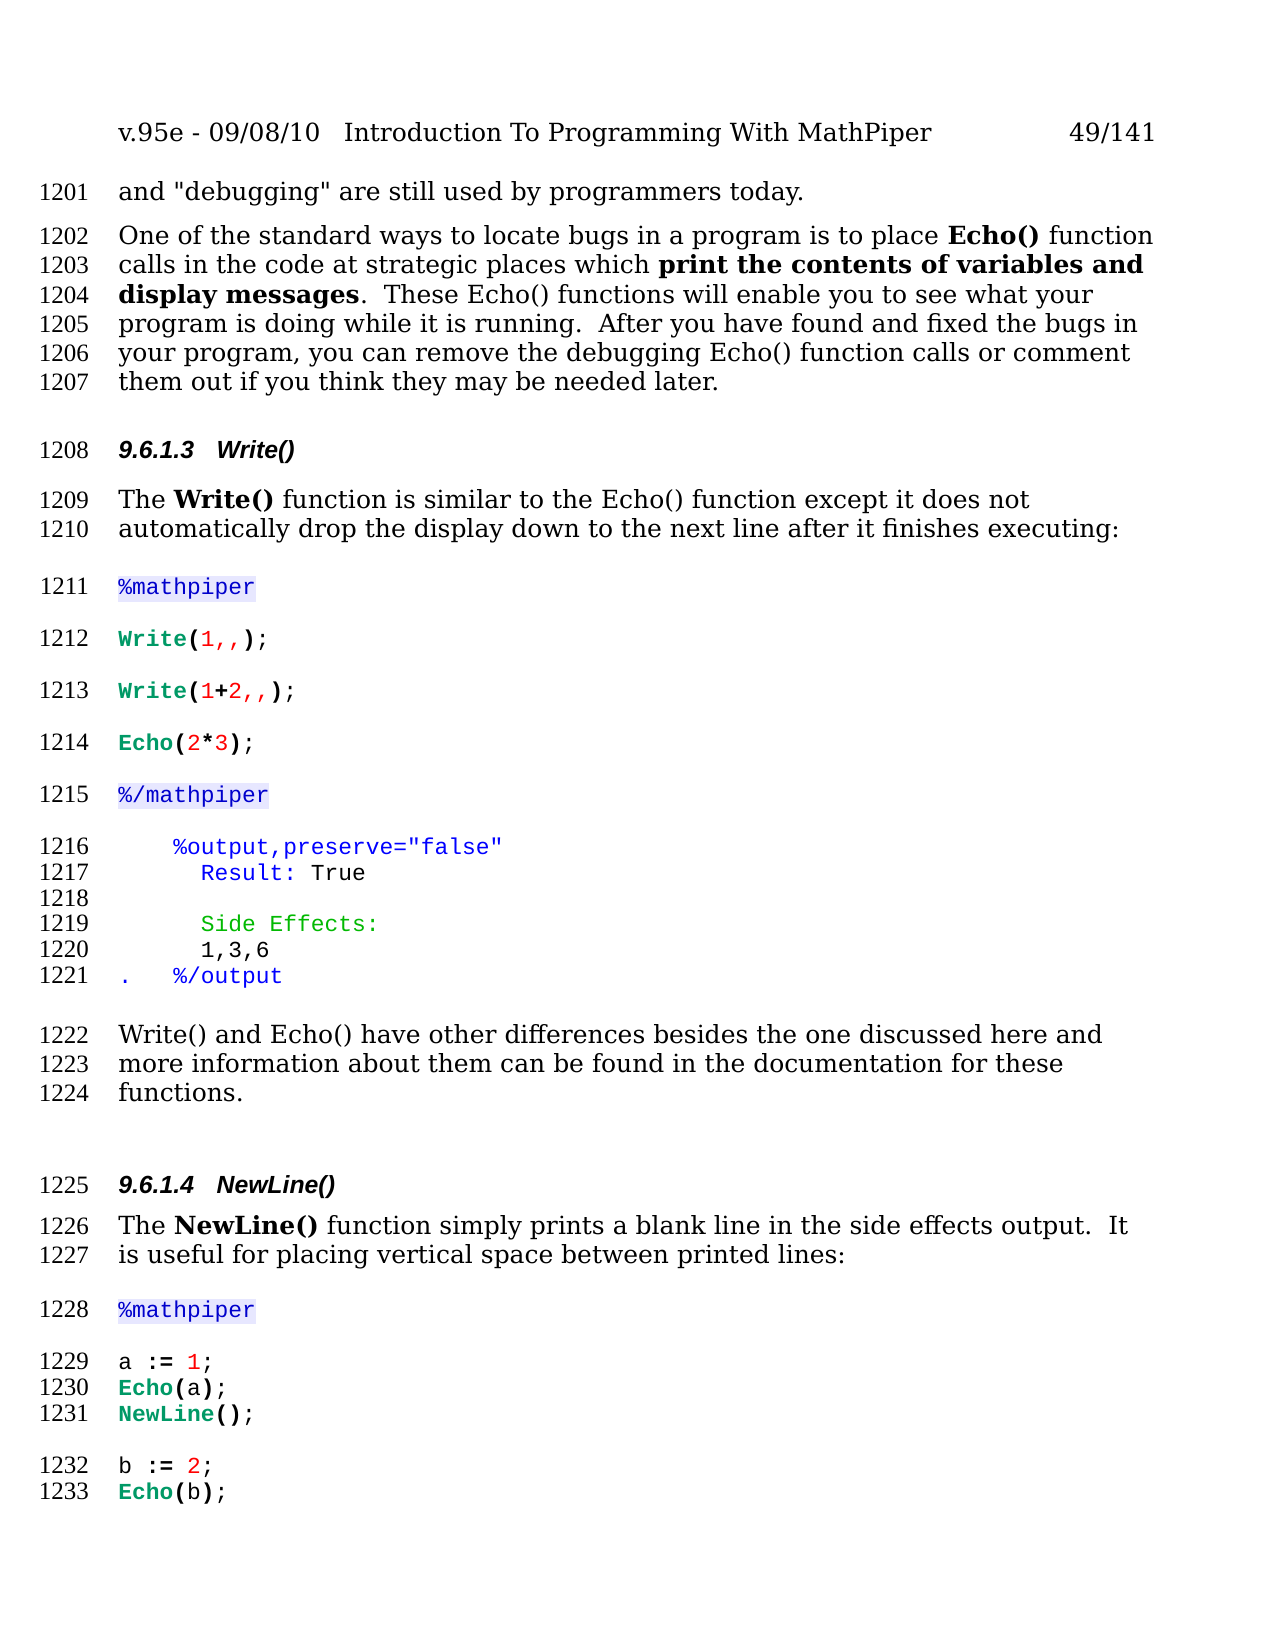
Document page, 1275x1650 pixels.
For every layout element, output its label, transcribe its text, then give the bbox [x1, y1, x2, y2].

text Echo(b); [118, 1480, 1157, 1506]
text Write(1+2,,); [118, 679, 1157, 705]
text Write(1,,); [118, 627, 1157, 653]
text %mathpiper [118, 1299, 1157, 1324]
text 1,3,6 [118, 939, 1157, 965]
text The NewLine() function simply prints a blank line in the side effects output. It is useful for placing vertical space between printed lines: [118, 1211, 1157, 1269]
text Side Effects: [118, 913, 1157, 939]
text b := 2; [118, 1454, 1157, 1480]
text Write() and Echo() have other differences besides the one discussed here and more information about them can be found in the documentation for these functions. [118, 1020, 1157, 1108]
text Echo(2*3); [118, 731, 1157, 757]
text Echo(a); [118, 1376, 1157, 1402]
text The Write() function is similar to the Echo() function except it does not automatically drop the display down to the next line after it finishes executing: [118, 485, 1157, 544]
text %/mathpiper [118, 783, 1157, 809]
text . %/output [118, 965, 1157, 991]
text NewLine(); [118, 1402, 1157, 1428]
text and "debugging" are still used by programmers today. [118, 177, 1157, 206]
text a := 1; [118, 1351, 1157, 1376]
subtitle Write() [118, 436, 1157, 464]
text One of the standard ways to locate bugs in a program is to place Echo() function calls in the code at strategic places which print the contents of variables and display messages. These Echo() functions will enable you to see what your program is doing while it is running. After you have found and fixed the bugs in your program, you can remove the debugging Echo() function calls or comment them out if you think they may be needed later. [118, 221, 1157, 397]
subtitle NewLine() [118, 1170, 1157, 1199]
text %mathpiper [118, 576, 1157, 602]
text %output,preserve="false" [118, 835, 1157, 861]
text Result: True [118, 861, 1157, 887]
